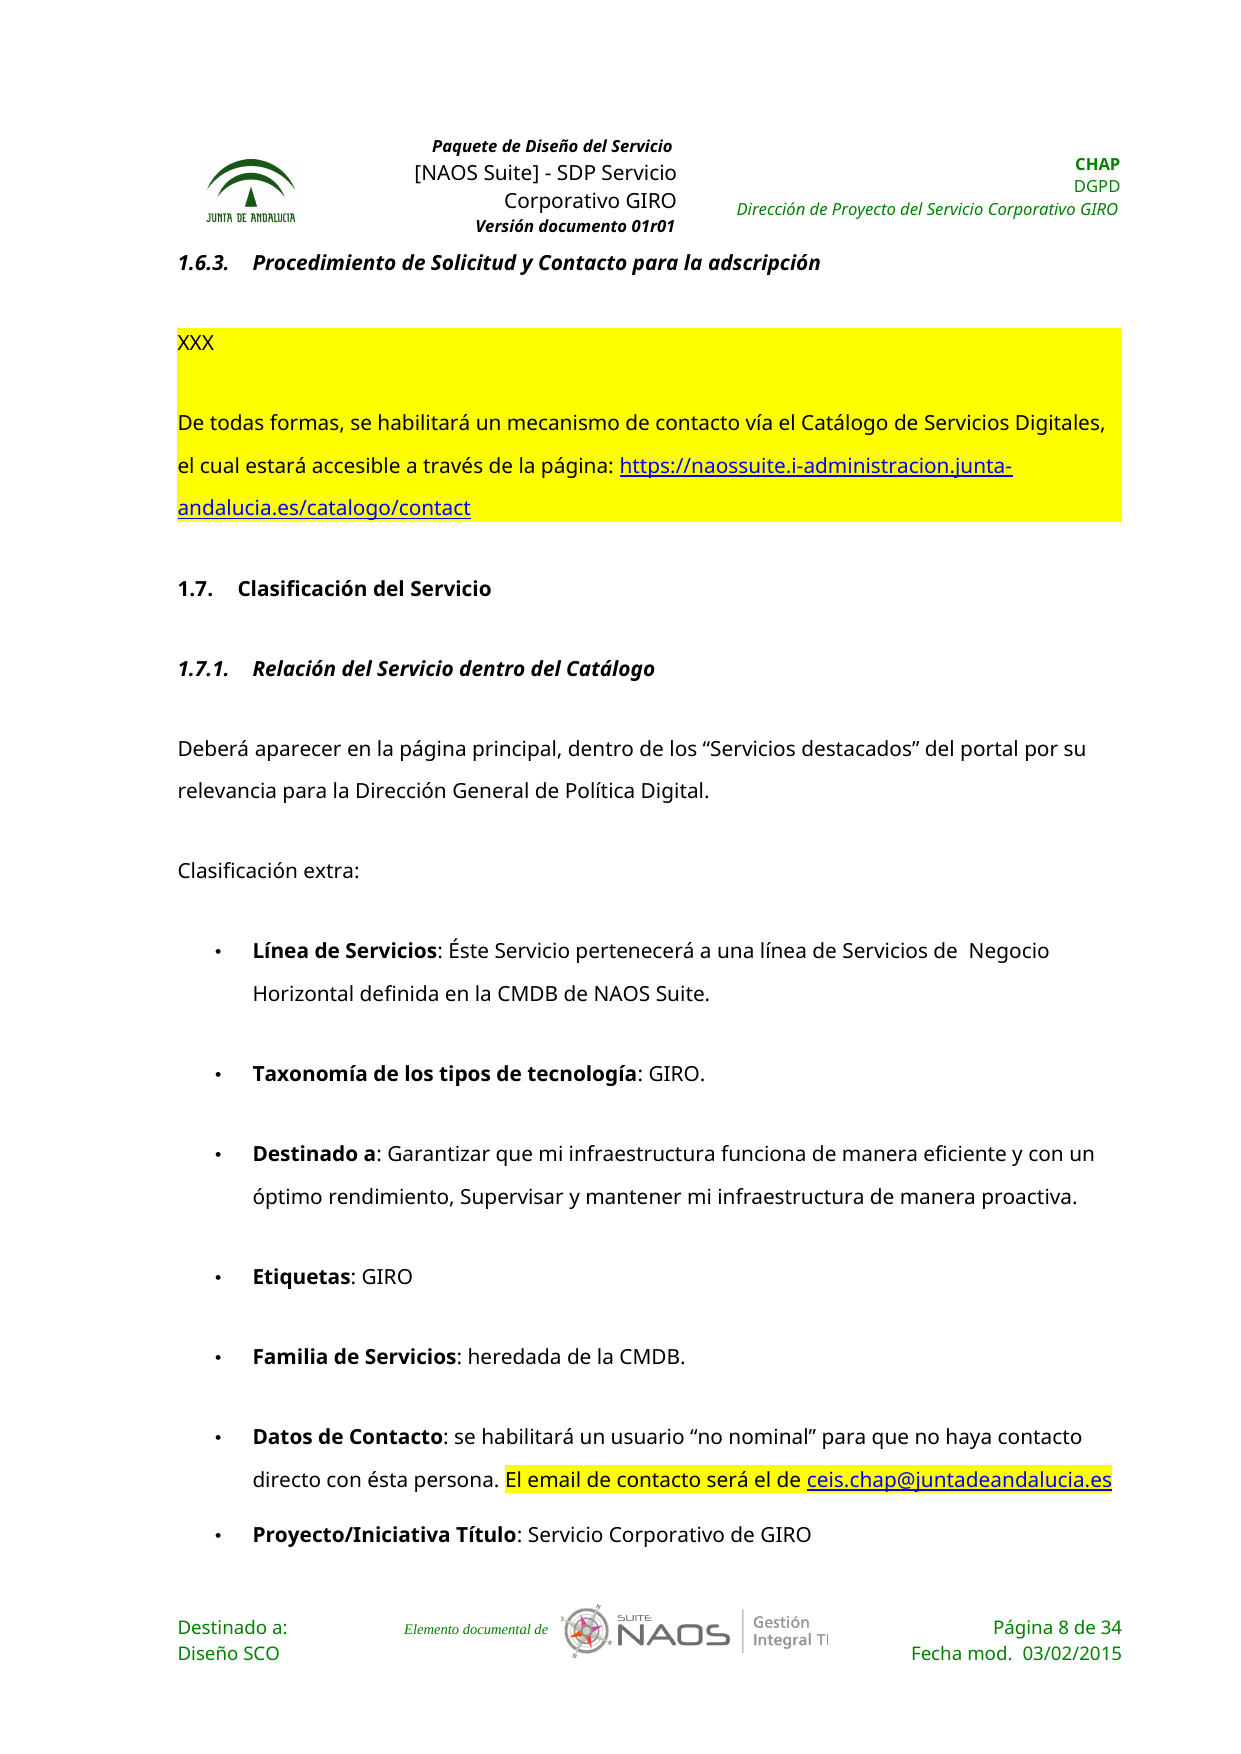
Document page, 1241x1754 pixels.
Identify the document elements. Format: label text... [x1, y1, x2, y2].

list Datos de Contacto: se habilitará un usuario “no nominal” para que no haya contacto directo con ésta persona. El email de contacto será el de ceis.chap@juntadeandalucia.es [215, 1422, 1122, 1493]
list Taxonomía de los tipos de tecnología: GIRO. [215, 1059, 1122, 1088]
list Etiquetas: GIRO [215, 1262, 1122, 1291]
subtitle Clasificación del Servicio [177, 574, 1122, 602]
subtitle Relación del Servicio dentro del Catálogo [177, 654, 1122, 682]
list Familia de Servicios: heredada de la CMDB. [215, 1342, 1122, 1371]
text XXX [177, 328, 1122, 357]
text Deberá aparecer en la página principal, dentro de los “Servicios destacados” del portal por su relevancia para la Dirección General de Política Digital. [177, 734, 1122, 805]
subtitle Procedimiento de Solicitud y Contacto para la adscripción [177, 248, 1122, 277]
list Proyecto/Iniciativa Título: Servicio Corporativo de GIRO [215, 1520, 1122, 1548]
picture [560, 1604, 829, 1658]
list Destinado a: Garantizar que mi infraestructura funciona de manera eficiente y con un óptimo rendimiento, Supervisar y mantener mi infraestructura de manera proactiva. [215, 1139, 1122, 1211]
text De todas formas, se habilitará un mecanismo de contacto vía el Catálogo de Servicios Digitales, el cual estará accesible a través de la página: https://naossuite.i-administracion.junta-andalucia.es/catalogo/contact [177, 408, 1122, 522]
list Línea de Servicios: Éste Servicio pertenecerá a una línea de Servicios de Negocio Horizontal definida en la CMDB de NAOS Suite. [215, 937, 1122, 1008]
picture [201, 159, 298, 226]
text Clasificación extra: [177, 857, 1122, 885]
